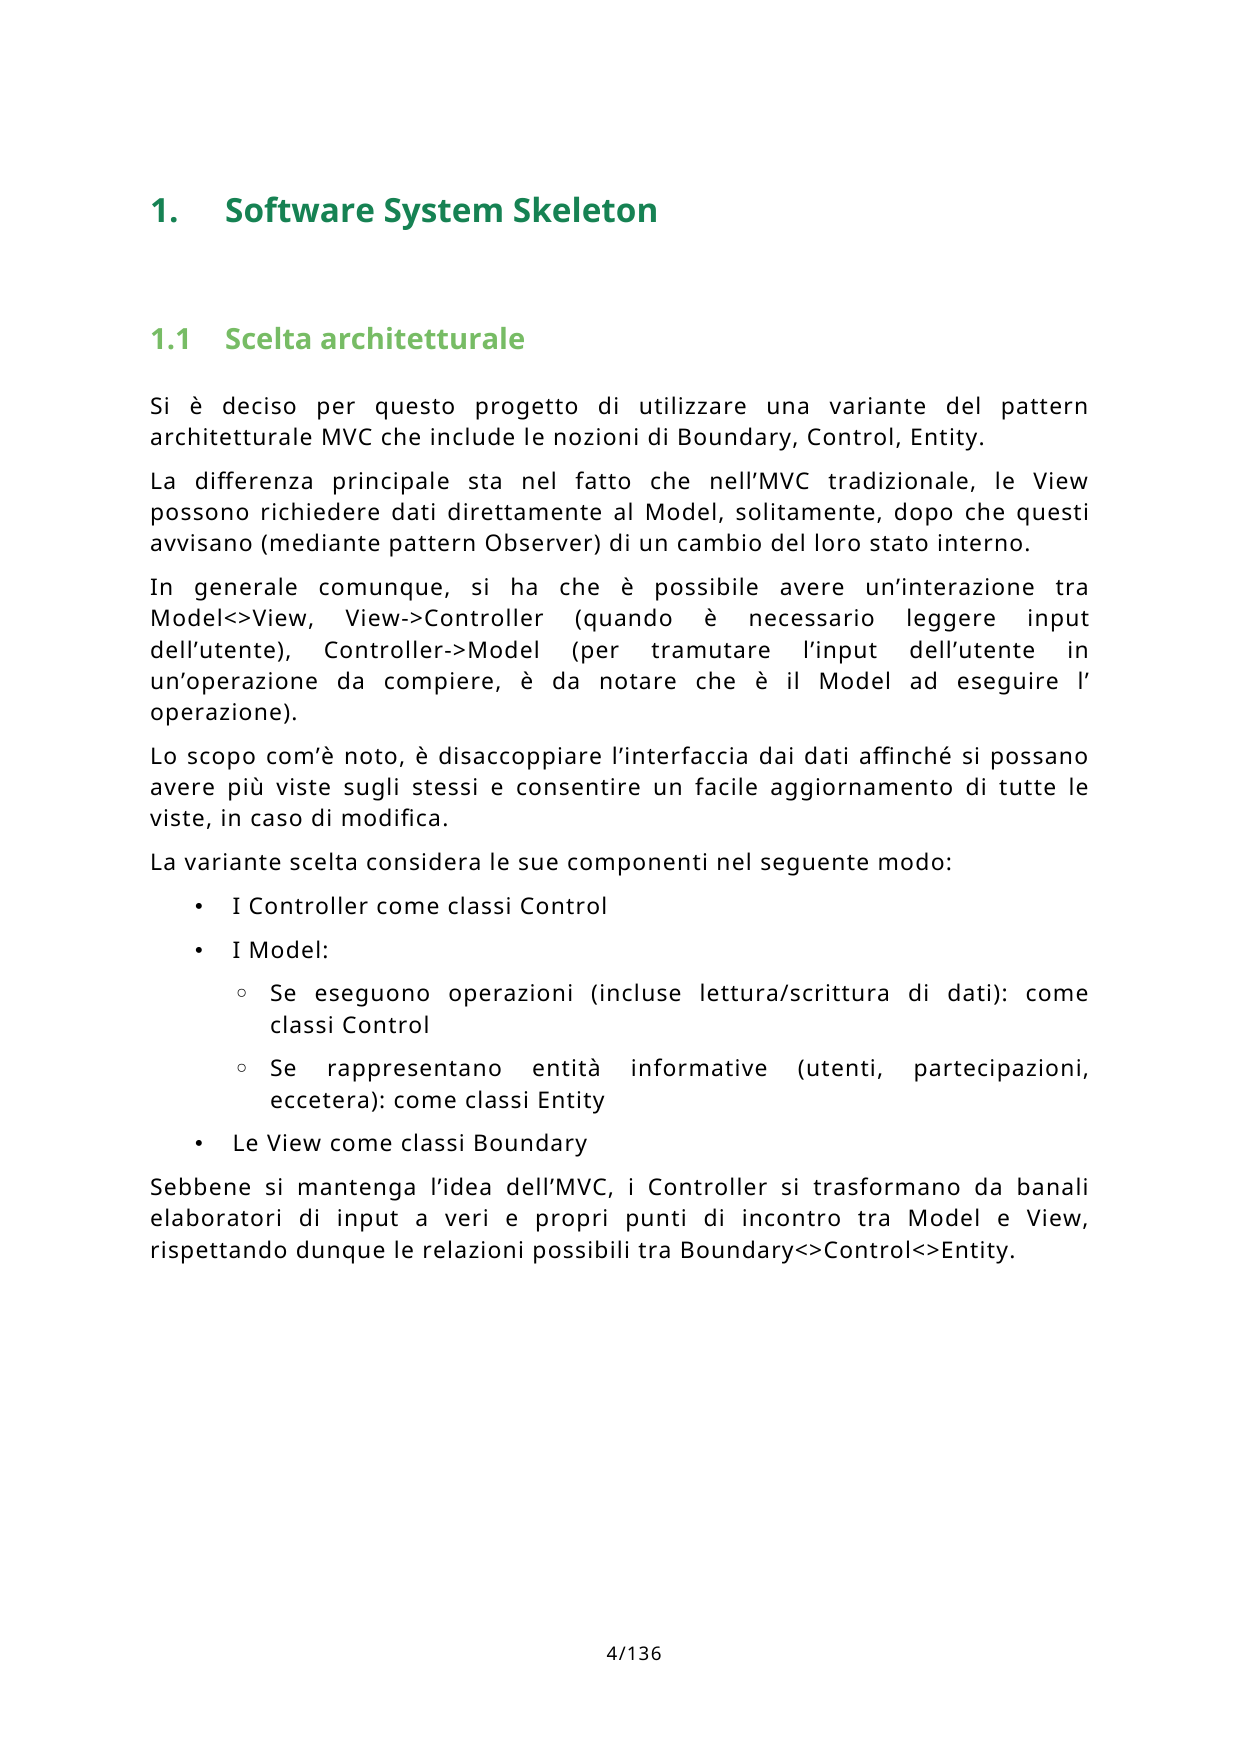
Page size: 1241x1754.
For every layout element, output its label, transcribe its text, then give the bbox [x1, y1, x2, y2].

text Sebbene si mantenga l’idea dell’MVC, i Controller si trasformano da banali elaboratori di input a veri e propri punti di incontro tra Model e View, rispettando dunque le relazioni possibili tra Boundary<>Control<>Entity. [150, 1171, 1090, 1265]
text Si è deciso per questo progetto di utilizzare una variante del pattern architetturale MVC che include le nozioni di Boundary, Control, Entity. [150, 390, 1090, 452]
text La differenza principale sta nel fatto che nell’MVC tradizionale, le View possono richiedere dati direttamente al Model, solitamente, dopo che questi avvisano (mediante pattern Observer) di un cambio del loro stato interno. [150, 465, 1090, 559]
list I Controller come classi Control [195, 890, 1090, 921]
text Lo scopo com’è noto, è disaccoppiare l’interfaccia dai dati affinché si possano avere più viste sugli stessi e consentire un facile aggiornamento di tutte le viste, in caso di modifica. [150, 740, 1090, 834]
subtitle Scelta architetturale [150, 318, 1090, 358]
text La variante scelta considera le sue componenti nel seguente modo: [150, 846, 1090, 877]
text In generale comunque, si ha che è possibile avere un’interazione tra Model<>View, View->Controller (quando è necessario leggere input dell’utente), Controller->Model (per tramutare l’input dell’utente in un’operazione da compiere, è da notare che è il Model ad eseguire l’ operazione). [150, 571, 1090, 727]
subtitle Software System Skeleton [150, 187, 1090, 233]
list Se rappresentano entità informative (utenti, partecipazioni, eccetera): come classi Entity [232, 1052, 1090, 1115]
list I Model: [195, 934, 1090, 965]
list Se eseguono operazioni (incluse lettura/scrittura di dati): come classi Control [232, 977, 1090, 1040]
list Le View come classi Boundary [195, 1127, 1090, 1159]
